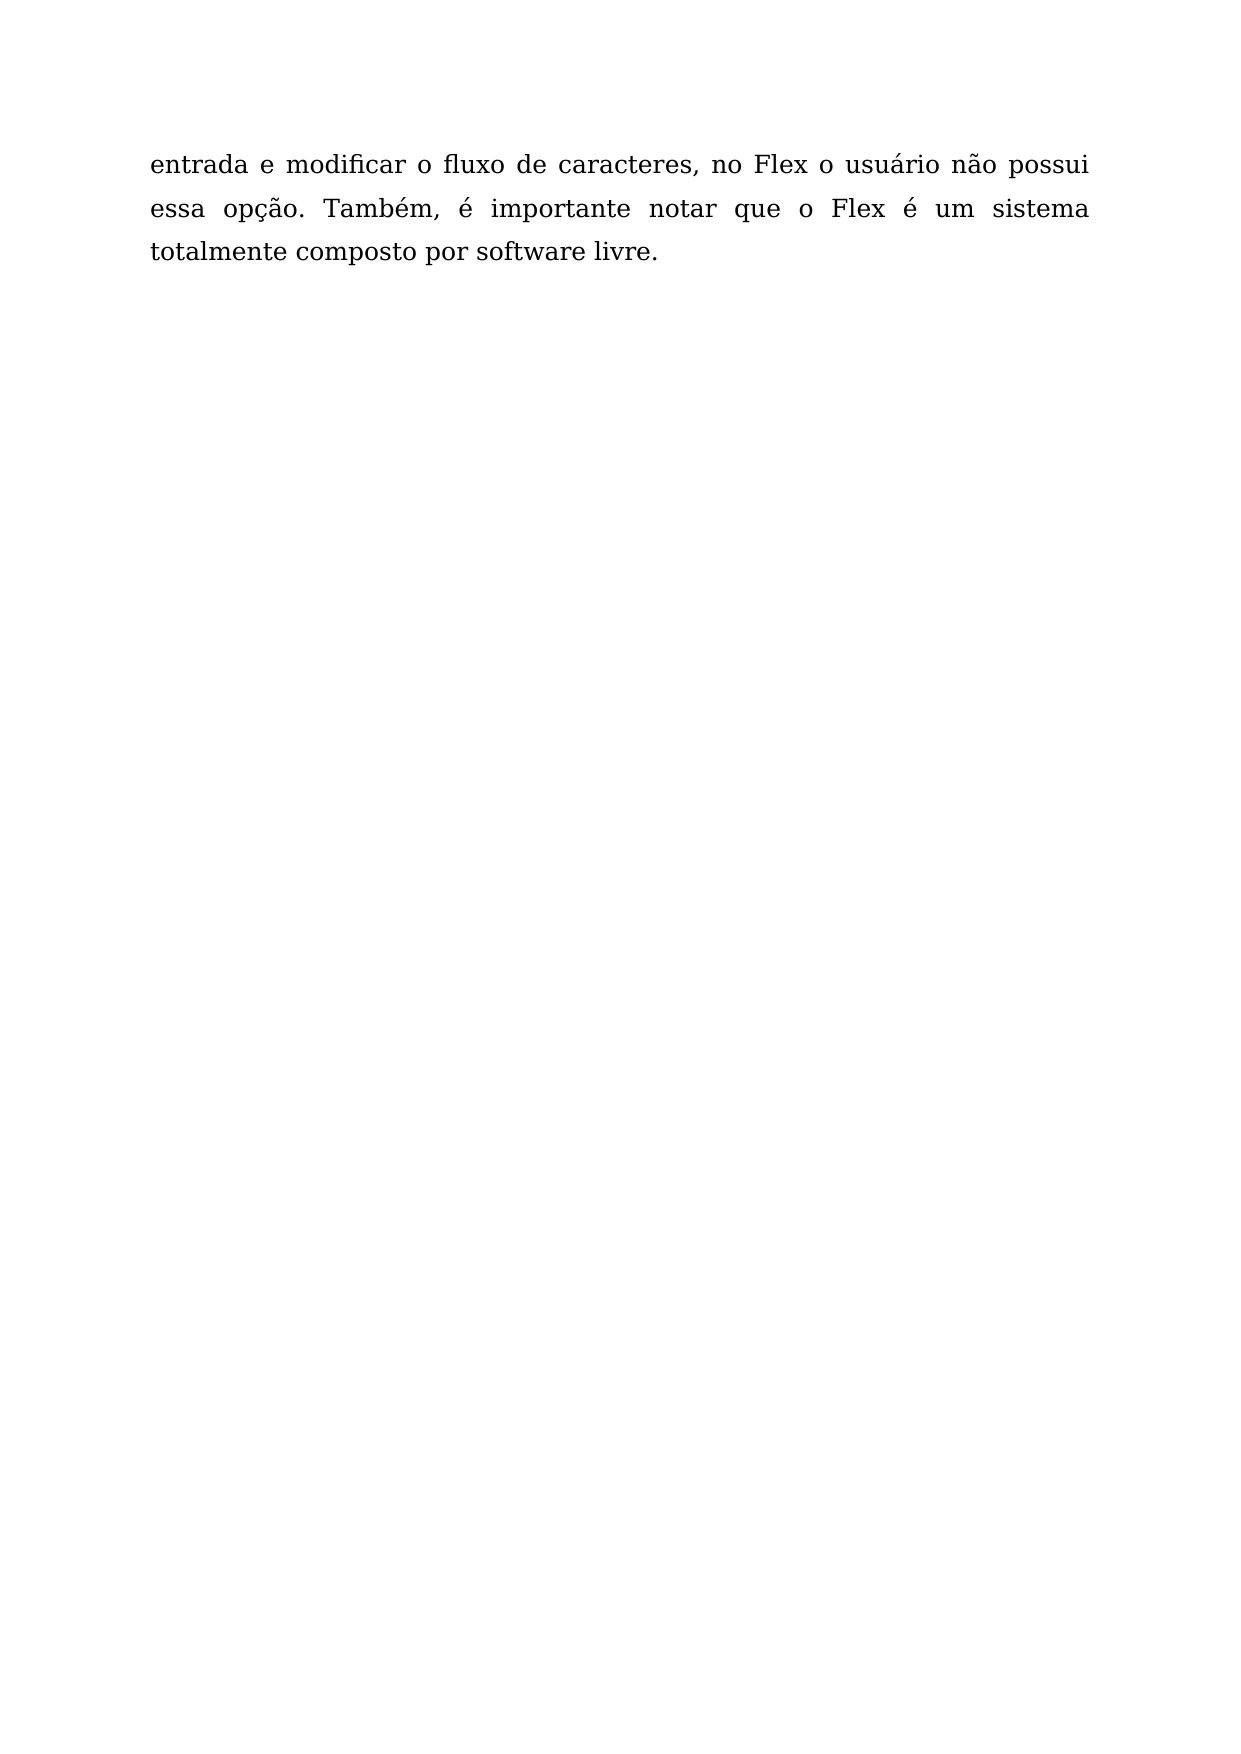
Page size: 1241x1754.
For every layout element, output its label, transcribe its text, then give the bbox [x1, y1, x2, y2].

text entrada e modificar o fluxo de caracteres, no Flex o usuário não possui essa opção. Também, é importante notar que o Flex é um sistema totalmente composto por software livre. [150, 150, 1090, 267]
